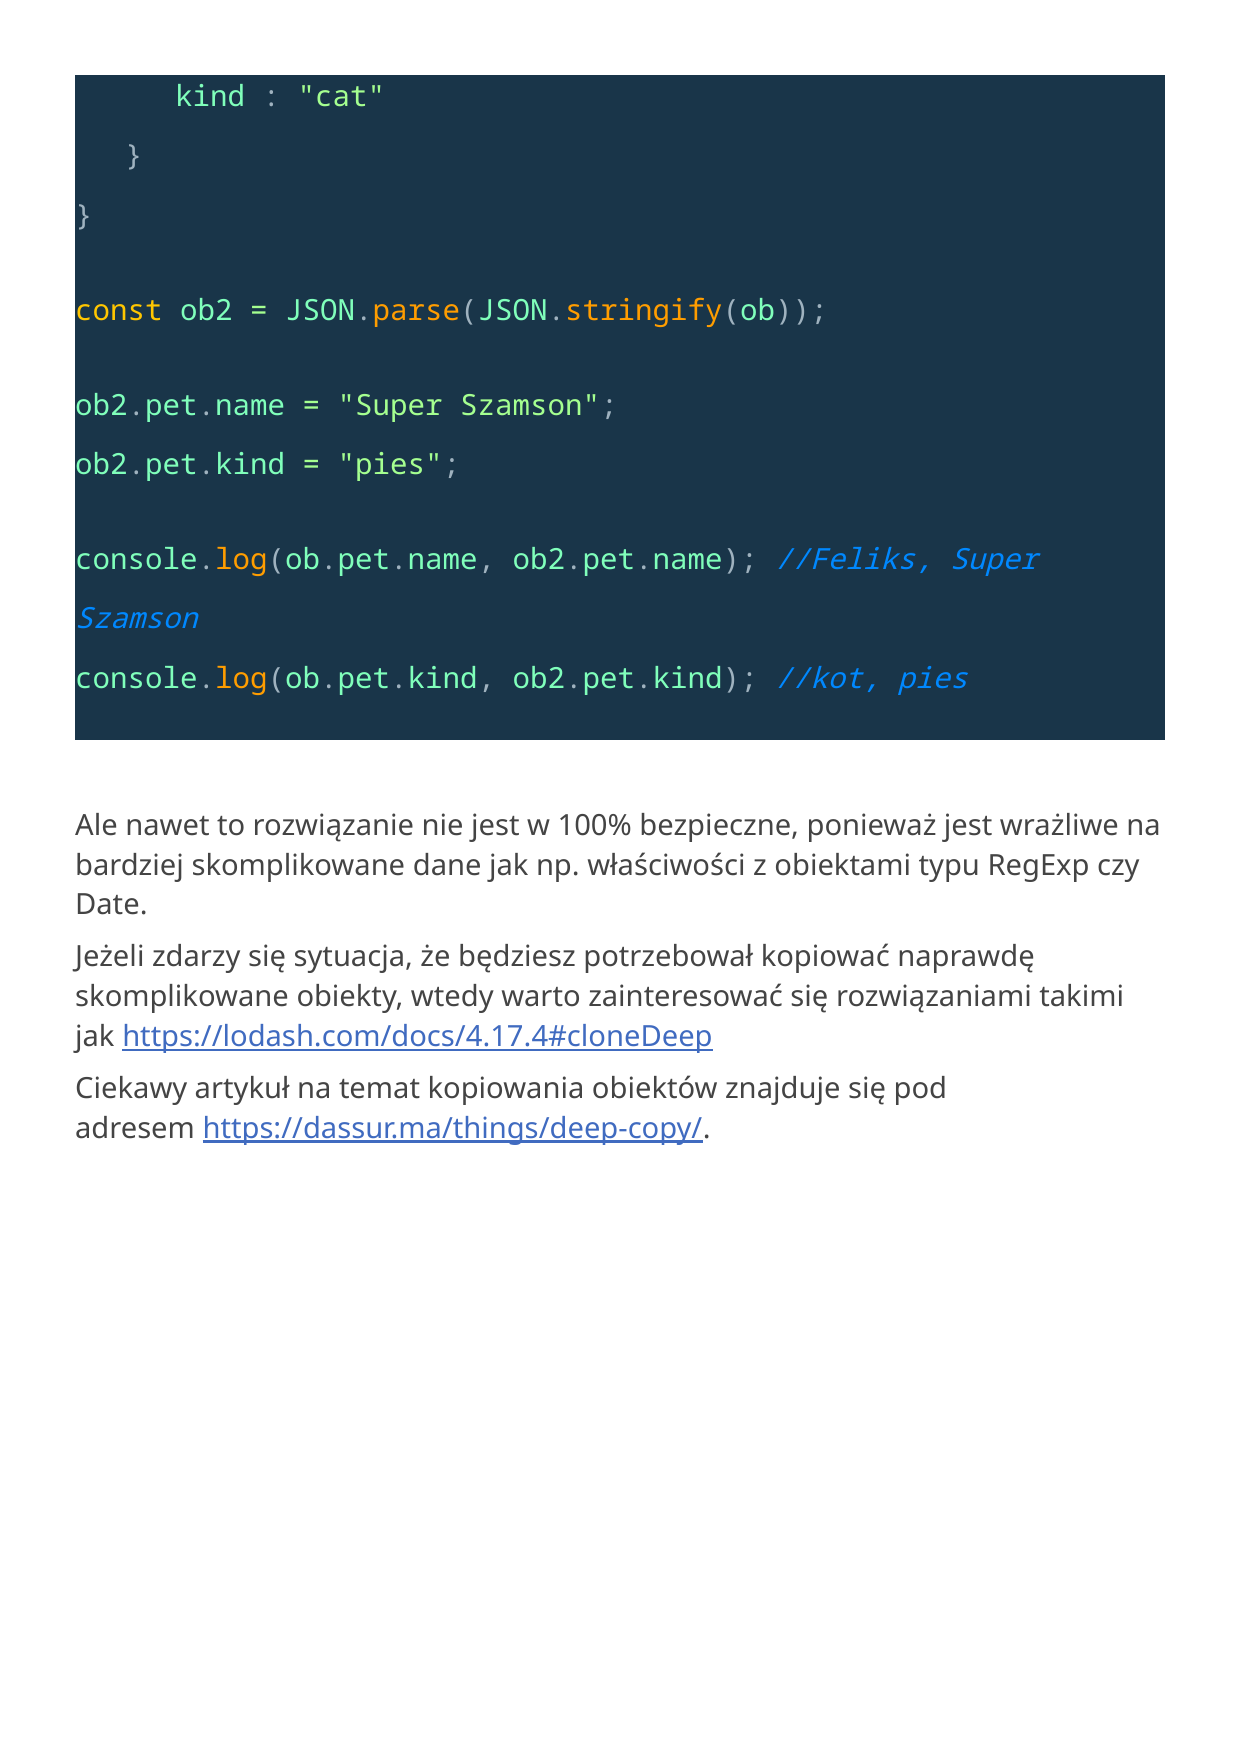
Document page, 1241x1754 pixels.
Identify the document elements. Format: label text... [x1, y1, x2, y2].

text Ciekawy artykuł na temat kopiowania obiektów znajduje się pod adresem https://dassur.ma/things/deep-copy/. [75, 1067, 1165, 1147]
text Ale nawet to rozwiązanie nie jest w 100% bezpieczne, ponieważ jest wrażliwe na bardziej skomplikowane dane jak np. właściwości z obiektami typu RegExp czy Date. [75, 804, 1165, 923]
text } [75, 194, 1165, 234]
text const ob2 = JSON.parse(JSON.stringify(ob)); [75, 289, 1165, 328]
text console.log(ob.pet.kind, ob2.pet.kind); //kot, pies [75, 657, 1165, 697]
text console.log(ob.pet.name, ob2.pet.name); //Feliks, Super Szamson [75, 538, 1165, 637]
text ob2.pet.name = "Super Szamson"; [75, 384, 1165, 423]
text Jeżeli zdarzy się sytuacja, że będziesz potrzebował kopiować naprawdę skomplikowane obiekty, wtedy warto zainteresować się rozwiązaniami takimi jak https://lodash.com/docs/4.17.4#cloneDeep [75, 936, 1165, 1055]
text } [75, 134, 1165, 174]
text ob2.pet.kind = "pies"; [75, 443, 1165, 483]
text kind : "cat" [75, 75, 1165, 115]
